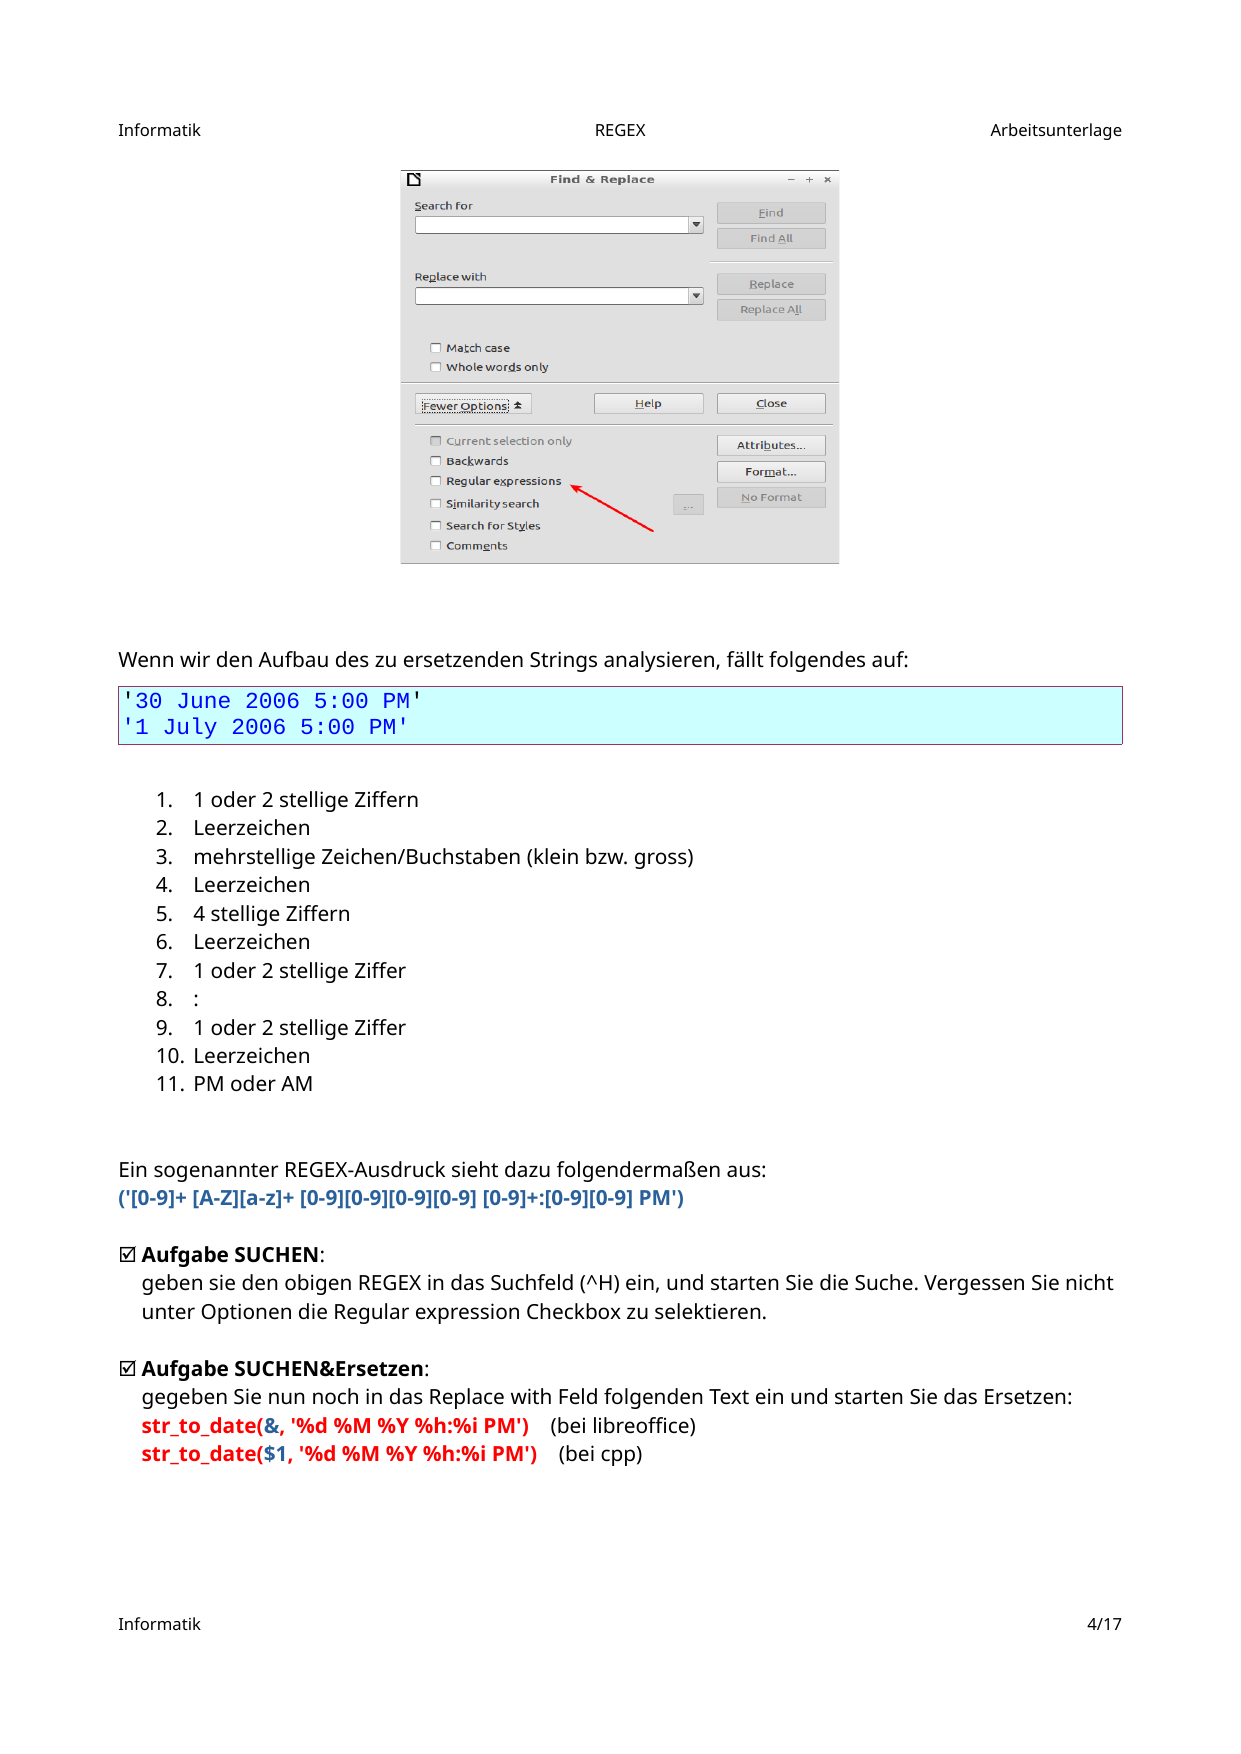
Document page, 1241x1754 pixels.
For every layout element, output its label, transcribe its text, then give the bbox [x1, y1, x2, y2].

list Leerzeichen [156, 927, 1122, 956]
list Aufgabe SUCHEN&Ersetzen: gegeben Sie nun noch in das Replace with Feld folgenden Text ein und starten Sie das Ersetzen: [118, 1354, 1122, 1411]
text Wenn wir den Aufbau des zu ersetzenden Strings analysieren, fällt folgendes auf: [118, 645, 1122, 674]
list 4 stellige Ziffern [156, 899, 1122, 927]
list Leerzeichen [156, 1041, 1122, 1069]
list Aufgabe SUCHEN: geben sie den obigen REGEX in das Suchfeld (^H) ein, und starten Sie die Suche. Vergessen Sie nicht unter Optionen die Regular expression Checkbox zu selektieren. [118, 1240, 1122, 1325]
list : [156, 984, 1122, 1013]
list str_to_date($1, '%d %M %Y %h:%i PM') (bei cpp) [118, 1439, 1122, 1468]
list 1 oder 2 stellige Ziffer [156, 1013, 1122, 1041]
list str_to_date(&, '%d %M %Y %h:%i PM') (bei libreoffice) [118, 1411, 1122, 1439]
list 1 oder 2 stellige Ziffer [156, 956, 1122, 984]
text '30 June 2006 5:00 PM' [119, 687, 1122, 712]
list mehrstellige Zeichen/Buchstaben (klein bzw. gross) [156, 842, 1122, 870]
list Leerzeichen [156, 813, 1122, 842]
text Ein sogenannter REGEX-Ausdruck sieht dazu folgendermaßen aus: [118, 1155, 1122, 1183]
list 1 oder 2 stellige Ziffern [156, 785, 1122, 813]
picture [400, 170, 840, 564]
text ('[0-9]+ [A-Z][a-z]+ [0-9][0-9][0-9][0-9] [0-9]+:[0-9][0-9] PM') [118, 1183, 1122, 1212]
list Leerzeichen [156, 870, 1122, 899]
text '1 July 2006 5:00 PM' [119, 712, 1122, 744]
list PM oder AM [156, 1069, 1122, 1098]
